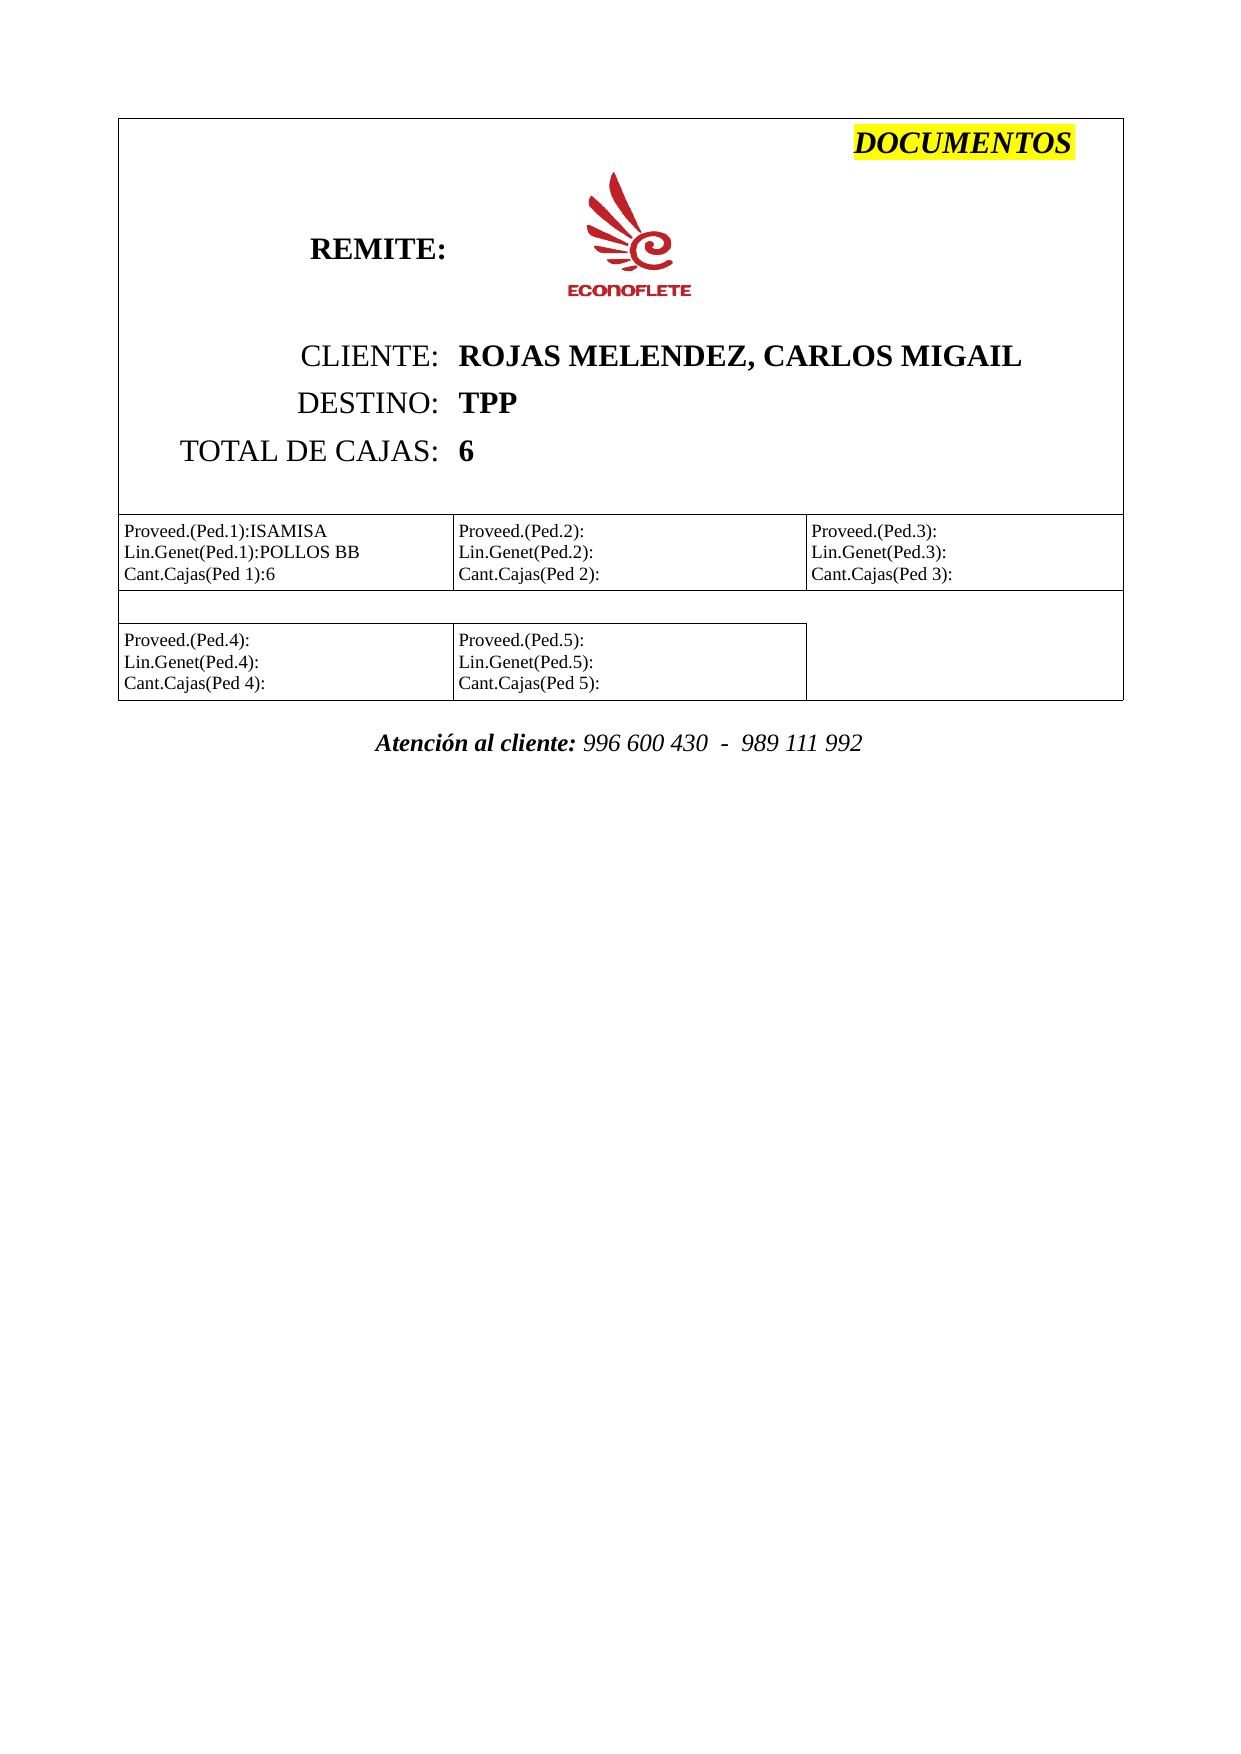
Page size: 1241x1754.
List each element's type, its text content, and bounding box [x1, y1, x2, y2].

table_header [453, 119, 806, 166]
table_cell ROJAS MELENDEZ, CARLOS MIGAIL [453, 332, 1123, 379]
table_header [119, 119, 453, 166]
table_cell [119, 474, 453, 514]
table_cell [806, 166, 1123, 332]
table_cell Proveed.(Ped.2): Lin.Genet(Ped.2): Cant.Cajas(Ped 2): [454, 515, 806, 590]
table_cell [453, 591, 806, 623]
table_cell Proveed.(Ped.1):ISAMISA Lin.Genet(Ped.1):POLLOS BB Cant.Cajas(Ped 1):6 [119, 515, 453, 590]
table_cell Proveed.(Ped.3): Lin.Genet(Ped.3): Cant.Cajas(Ped 3): [807, 515, 1123, 590]
table_cell [806, 591, 1123, 623]
table_cell REMITE: [119, 166, 453, 332]
table_cell 6 [453, 426, 1123, 474]
table_cell [807, 623, 1123, 699]
table_cell TPP [453, 379, 806, 426]
table_cell [119, 591, 453, 623]
picture [552, 171, 707, 297]
table_header DOCUMENTOS [806, 119, 1123, 166]
table_cell CLIENTE: [119, 332, 453, 379]
table_cell [453, 166, 806, 332]
table_cell DESTINO: [119, 379, 453, 426]
table_cell Proveed.(Ped.5): Lin.Genet(Ped.5): Cant.Cajas(Ped 5): [454, 624, 806, 699]
table_cell [806, 474, 1123, 514]
text Atención al cliente: 996 600 430 - 989 111 992 [118, 728, 1122, 757]
table_cell TOTAL DE CAJAS: [119, 426, 453, 474]
table_cell [453, 474, 806, 514]
table_cell Proveed.(Ped.4): Lin.Genet(Ped.4): Cant.Cajas(Ped 4): [119, 624, 453, 699]
table_cell [806, 379, 1123, 426]
